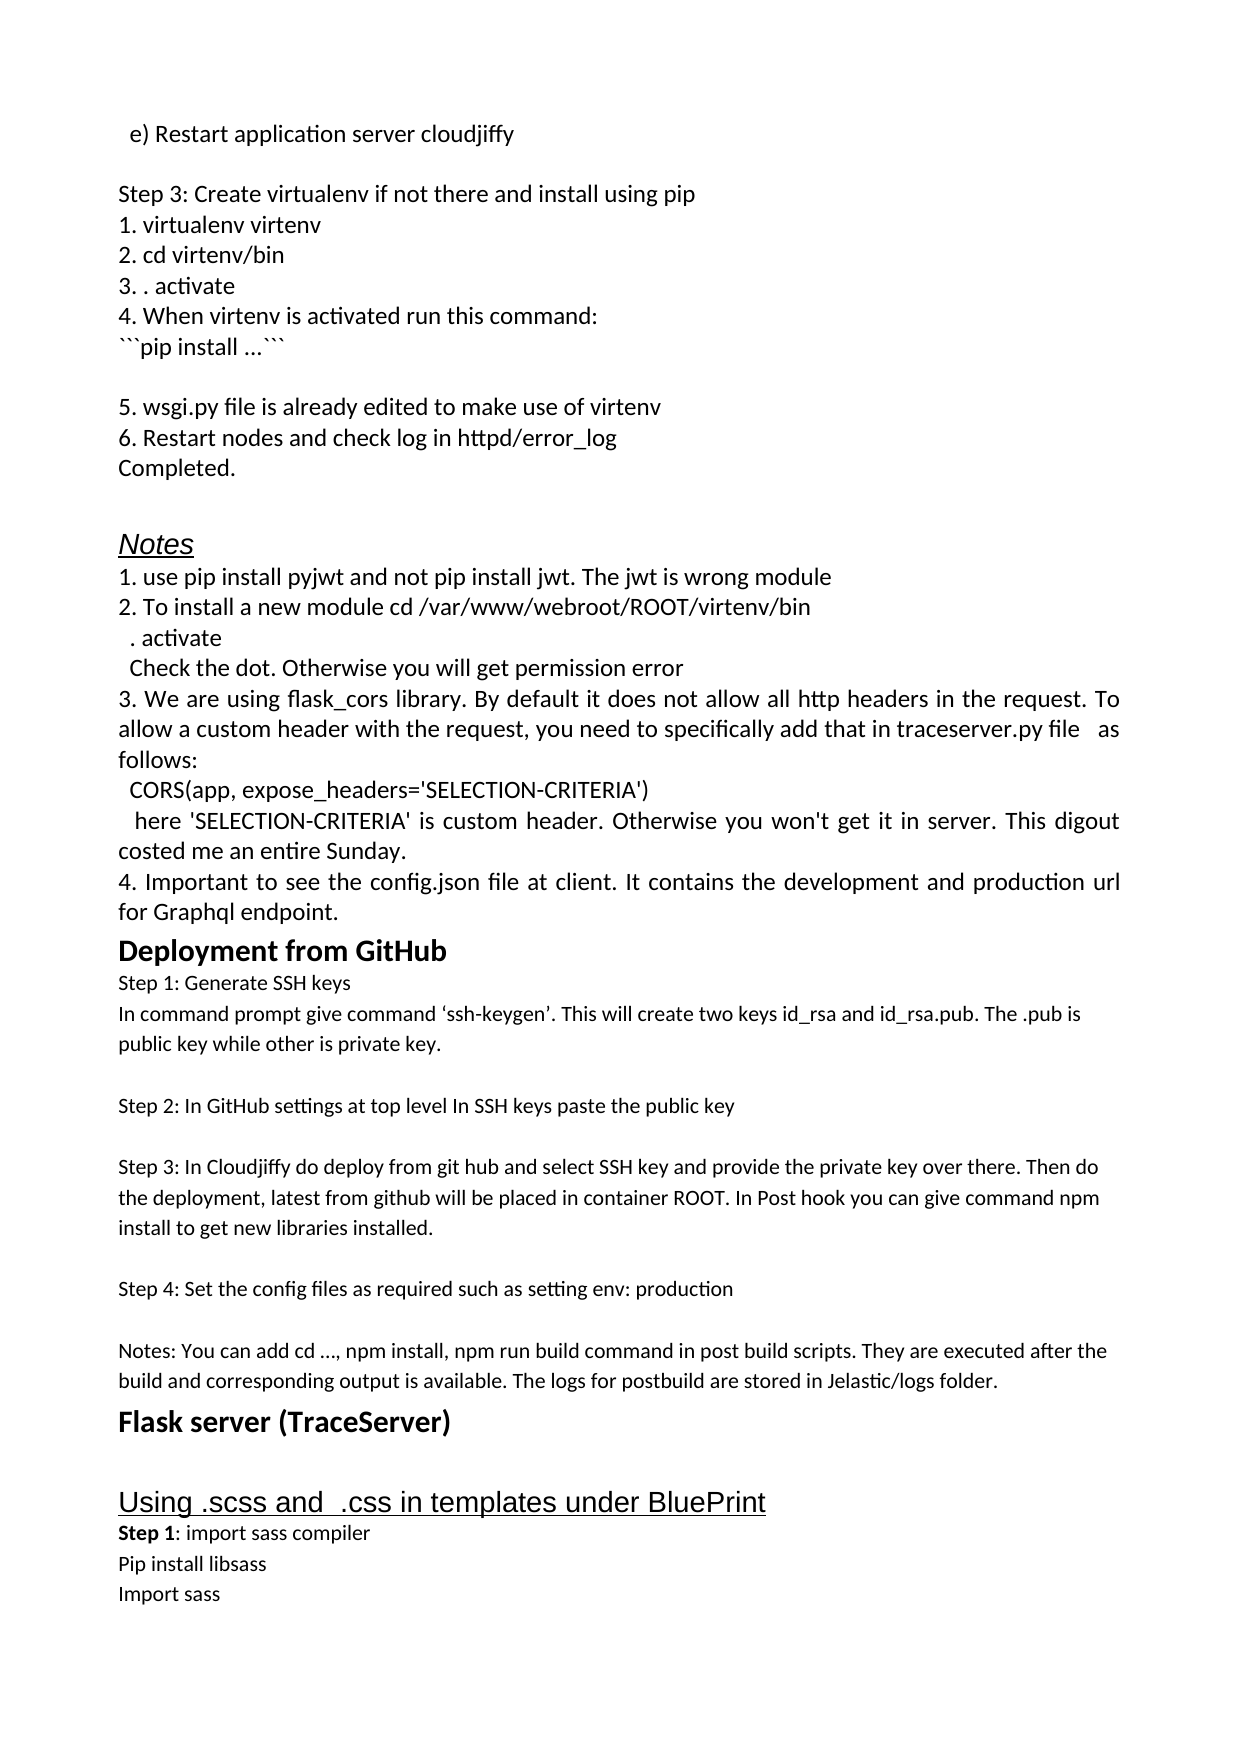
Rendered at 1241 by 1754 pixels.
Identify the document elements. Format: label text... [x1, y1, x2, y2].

subtitle Deployment from GitHub [118, 931, 1122, 969]
text Step 1: import sass compiler [118, 1519, 1122, 1546]
text ```pip install ...``` [118, 331, 1122, 362]
text 1. use pip install pyjwt and not pip install jwt. The jwt is wrong module [118, 561, 1122, 591]
text . activate [118, 622, 1122, 652]
text e) Restart application server cloudjiffy [118, 118, 1122, 149]
text Step 3: Create virtualenv if not there and install using pip [118, 178, 1122, 209]
text 2. To install a new module cd /var/www/webroot/ROOT/virtenv/bin [118, 591, 1122, 622]
text Step 4: Set the config files as required such as setting env: production [118, 1276, 1122, 1302]
text Completed. [118, 452, 1122, 483]
text 6. Restart nodes and check log in httpd/error_log [118, 422, 1122, 452]
subtitle Using .scss and .css in templates under BluePrint [118, 1486, 1122, 1519]
text 5. wsgi.py file is already edited to make use of virtenv [118, 391, 1122, 422]
text Step 2: In GitHub settings at top level In SSH keys paste the public key [118, 1092, 1122, 1118]
text 2. cd virtenv/bin [118, 239, 1122, 270]
text here 'SELECTION-CRITERIA' is custom header. Otherwise you won't get it in server. This digout costed me an entire Sunday. [118, 805, 1122, 866]
text 4. Important to see the config.json file at client. It contains the development and production url for Graphql endpoint. [118, 866, 1122, 927]
subtitle Flask server (TraceServer) [118, 1402, 1122, 1440]
text 4. When virtenv is activated run this command: [118, 301, 1122, 331]
text Step 3: In Cloudjiffy do deploy from git hub and select SSH key and provide the private key over there. Then do the deployment, latest from github will be placed in container ROOT. In Post hook you can give command npm install to get new libraries installed. [118, 1153, 1122, 1241]
text 3. We are using flask_cors library. By default it does not allow all http headers in the request. To allow a custom header with the request, you need to specifically add that in traceserver.py file as follows: [118, 683, 1122, 774]
text CORS(app, expose_headers='SELECTION-CRITERIA') [118, 774, 1122, 805]
text Step 1: Generate SSH keys [118, 969, 1122, 996]
subtitle Notes [118, 527, 1122, 561]
text 1. virtualenv virtenv [118, 209, 1122, 239]
text Check the dot. Otherwise you will get permission error [118, 652, 1122, 683]
text Pip install libsass [118, 1550, 1122, 1576]
text Import sass [118, 1580, 1122, 1607]
text 3. . activate [118, 270, 1122, 301]
text Notes: You can add cd …, npm install, npm run build command in post build scripts. They are executed after the build and corresponding output is available. The logs for postbuild are stored in Jelastic/logs folder. [118, 1337, 1122, 1394]
text In command prompt give command ‘ssh-keygen’. This will create two keys id_rsa and id_rsa.pub. The .pub is public key while other is private key. [118, 1000, 1122, 1057]
